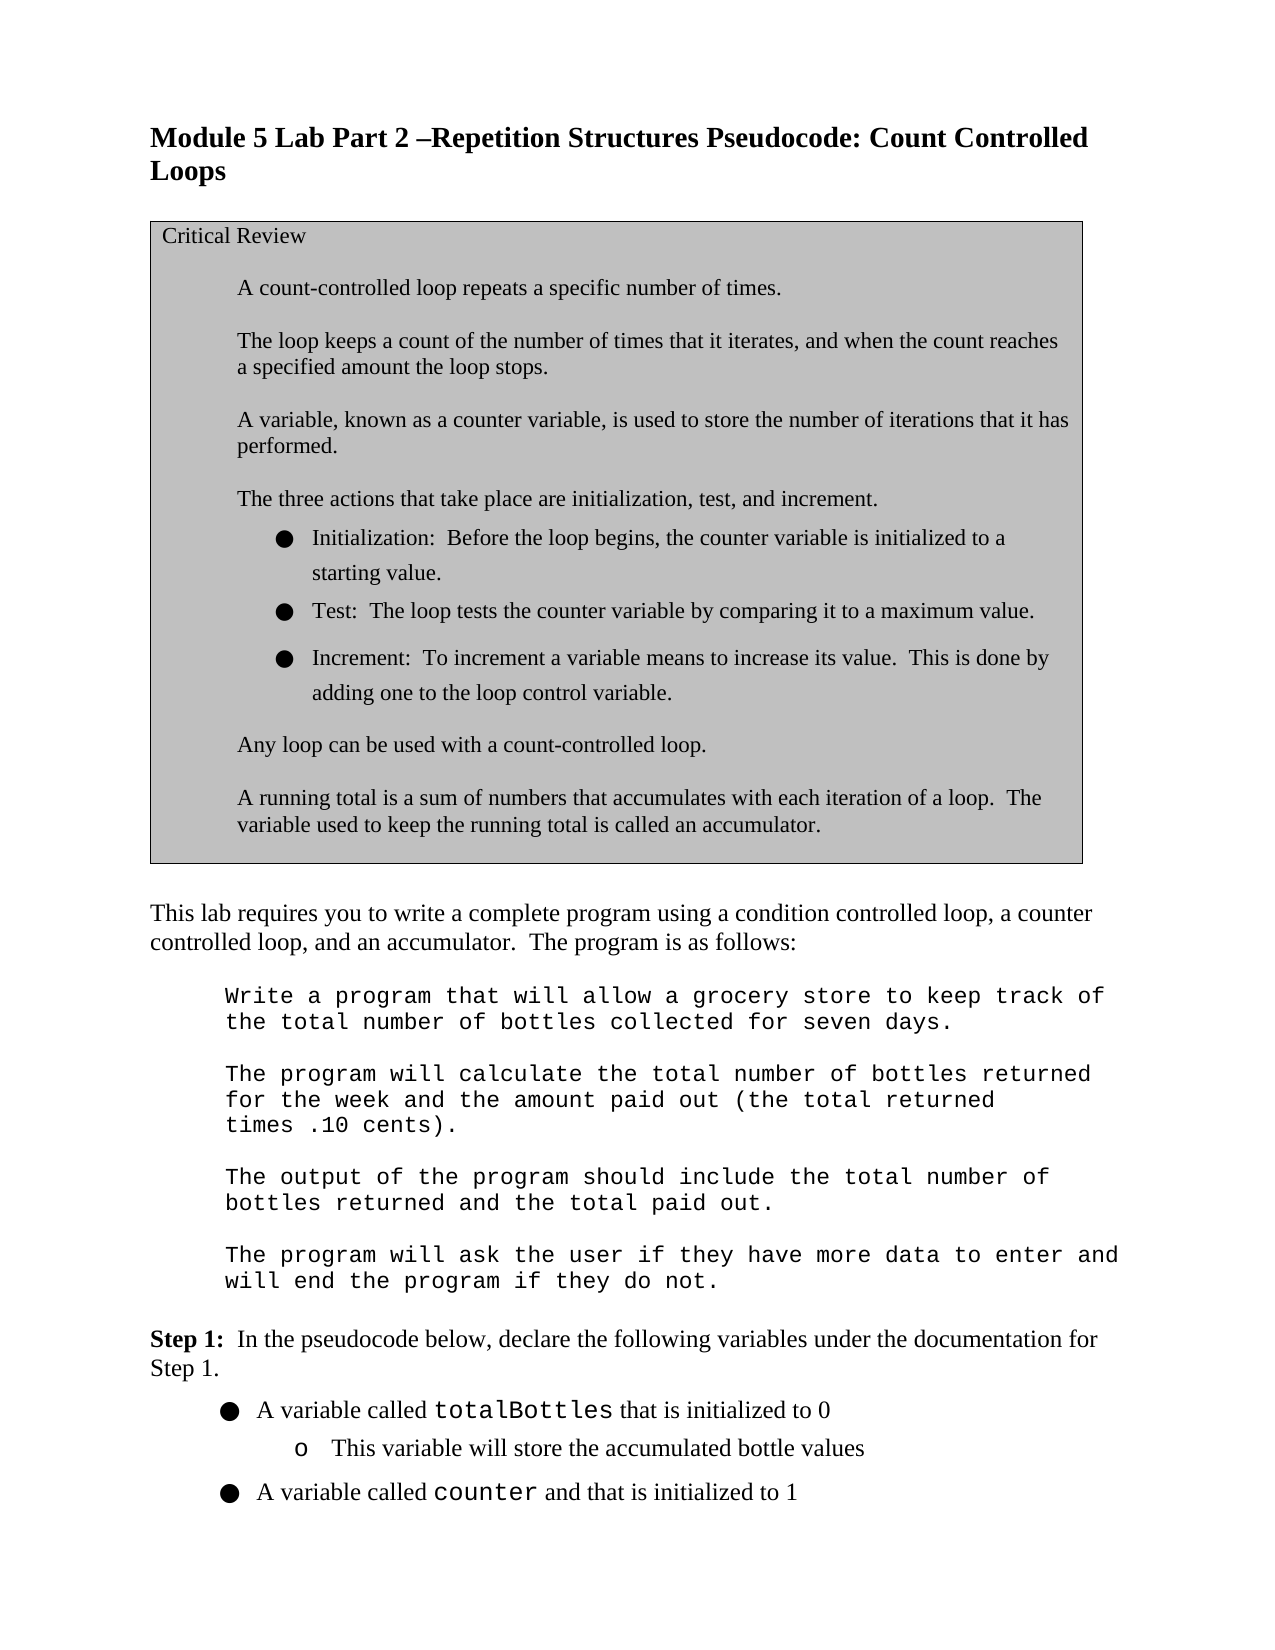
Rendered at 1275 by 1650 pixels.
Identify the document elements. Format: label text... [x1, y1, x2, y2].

text Write a program that will allow a grocery store to keep track of the total number of bottles collected for seven days. [225, 984, 1125, 1036]
text This lab requires you to write a complete program using a condition controlled loop, a counter controlled loop, and an accumulator. The program is as follows: [150, 898, 1125, 955]
list A variable called counter and that is initialized to 1 [219, 1464, 1125, 1515]
text The program will calculate the total number of bottles returned for the week and the amount paid out (the total returned times .10 cents). [225, 1062, 1125, 1140]
text Step 1: In the pseudocode below, declare the following variables under the documentation for Step 1. [150, 1324, 1125, 1382]
list A variable called totalBottles that is initialized to 0 [219, 1382, 1125, 1433]
table_header Critical Review A count-controlled loop repeats a specific number of times. The loop keeps a count of the number of times that it iterates, and when the count reaches a specified amount the loop stops. A variable, known as a counter variable, is used to store the number of iterations that it has performed. The three actions that take place are initialization, test, and increment. Initialization: Before the loop begins, the counter variable is initialized to a starting value. Test: The loop tests the counter variable by comparing it to a maximum value. Increment: To increment a variable means to increase its value. This is done by adding one to the loop control variable. Any loop can be used with a count-controlled loop. A running total is a sum of numbers that accumulates with each iteration of a loop. The variable used to keep the running total is called an accumulator. [151, 222, 1082, 863]
text The output of the program should include the total number of bottles returned and the total paid out. [225, 1166, 1125, 1218]
list This variable will store the accumulated bottle values [294, 1433, 1125, 1464]
text Module 5 Lab Part 2 –Repetition Structures Pseudocode: Count Controlled Loops [150, 120, 1125, 187]
text The program will ask the user if they have more data to enter and will end the program if they do not. [225, 1243, 1125, 1295]
